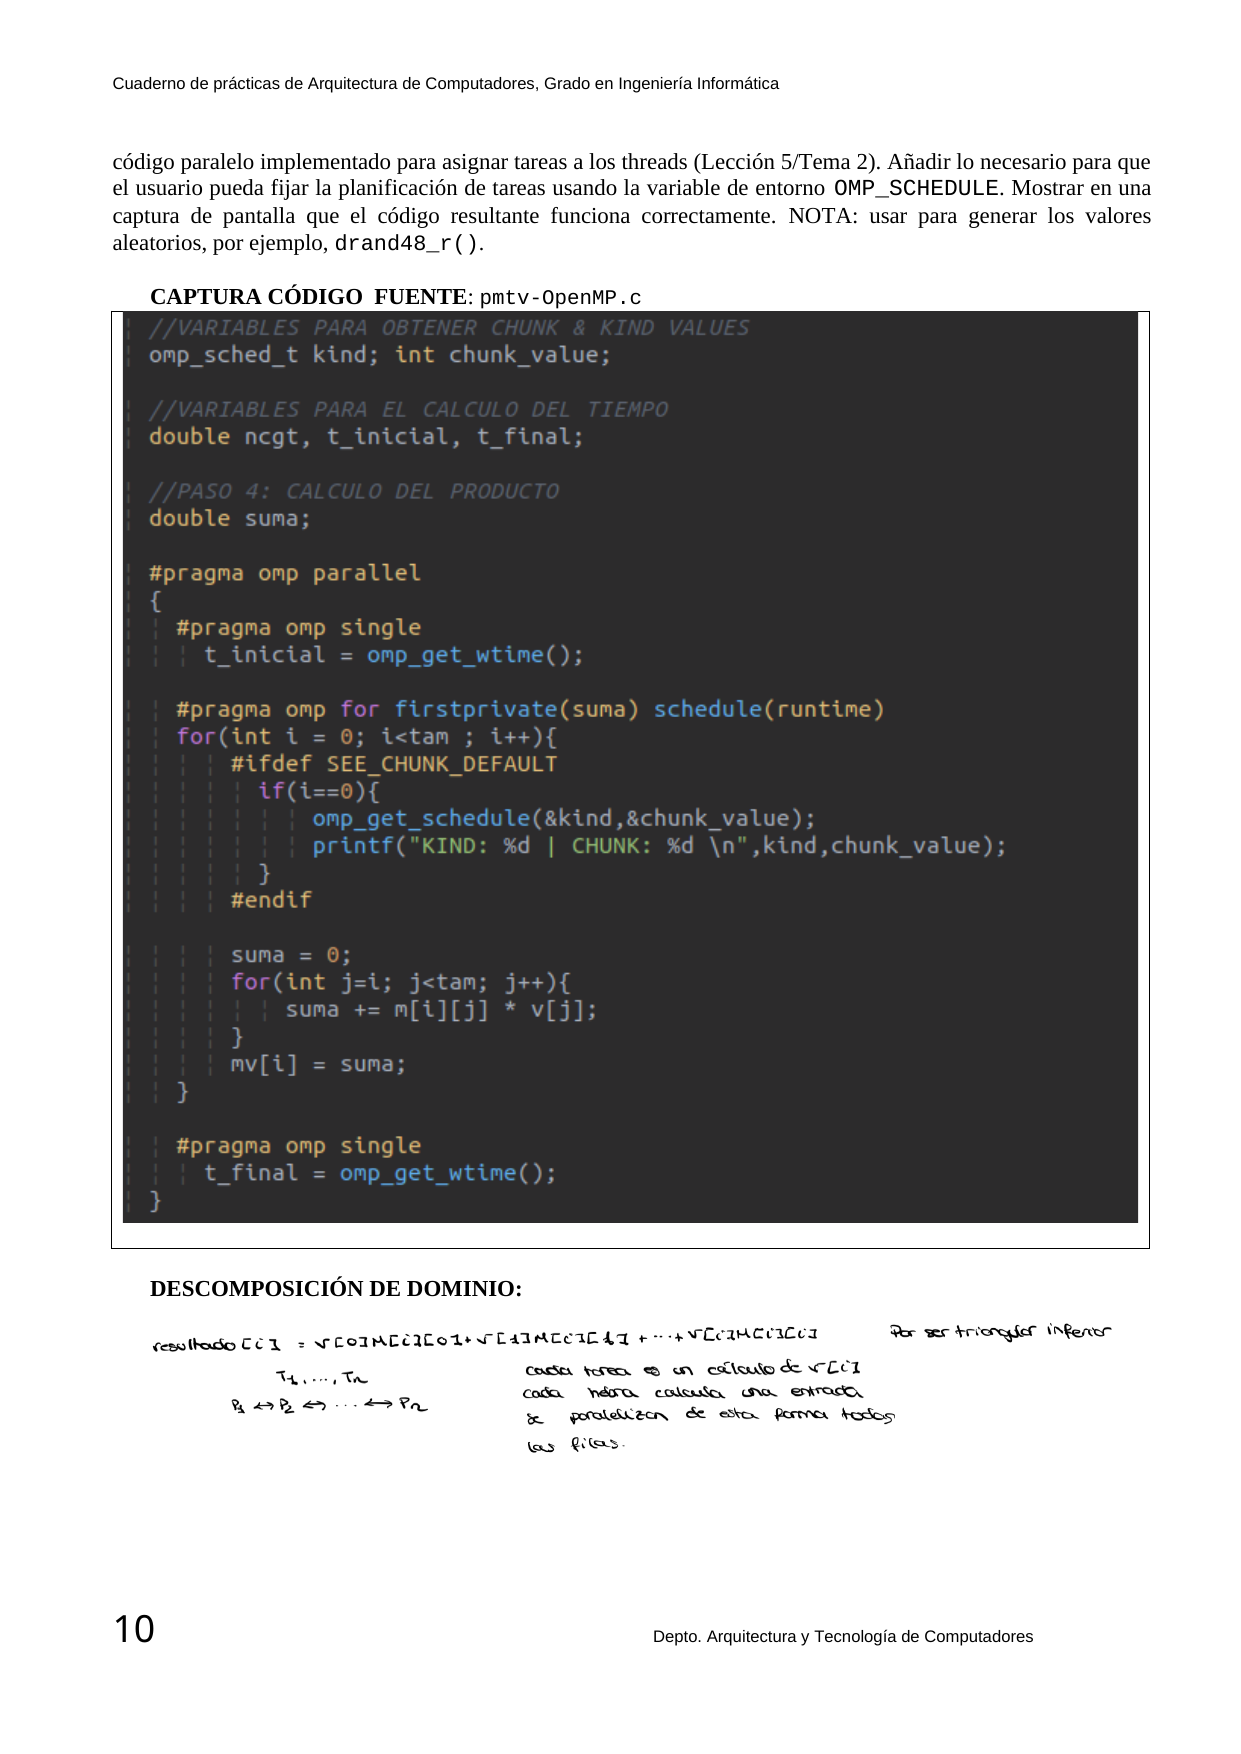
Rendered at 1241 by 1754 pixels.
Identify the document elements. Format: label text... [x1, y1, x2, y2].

text CAPTURA CÓDIGO FUENTE: pmtv-OpenMP.c [150, 283, 1152, 311]
table_header [112, 312, 1149, 1248]
picture [122, 311, 1139, 1223]
text DESCOMPOSICIÓN DE DOMINIO: [150, 1275, 1152, 1301]
text código paralelo implementado para asignar tareas a los threads (Lección 5/Tema 2). Añadir lo necesario para que el usuario pueda fijar la planificación de tareas usando la variable de entorno OMP_SCHEDULE. Mostrar en una captura de pantalla que el código resultante funciona correctamente. NOTA: usar para generar los valores aleatorios, por ejemplo, drand48_r(). [112, 148, 1152, 257]
picture [131, 1301, 1134, 1459]
